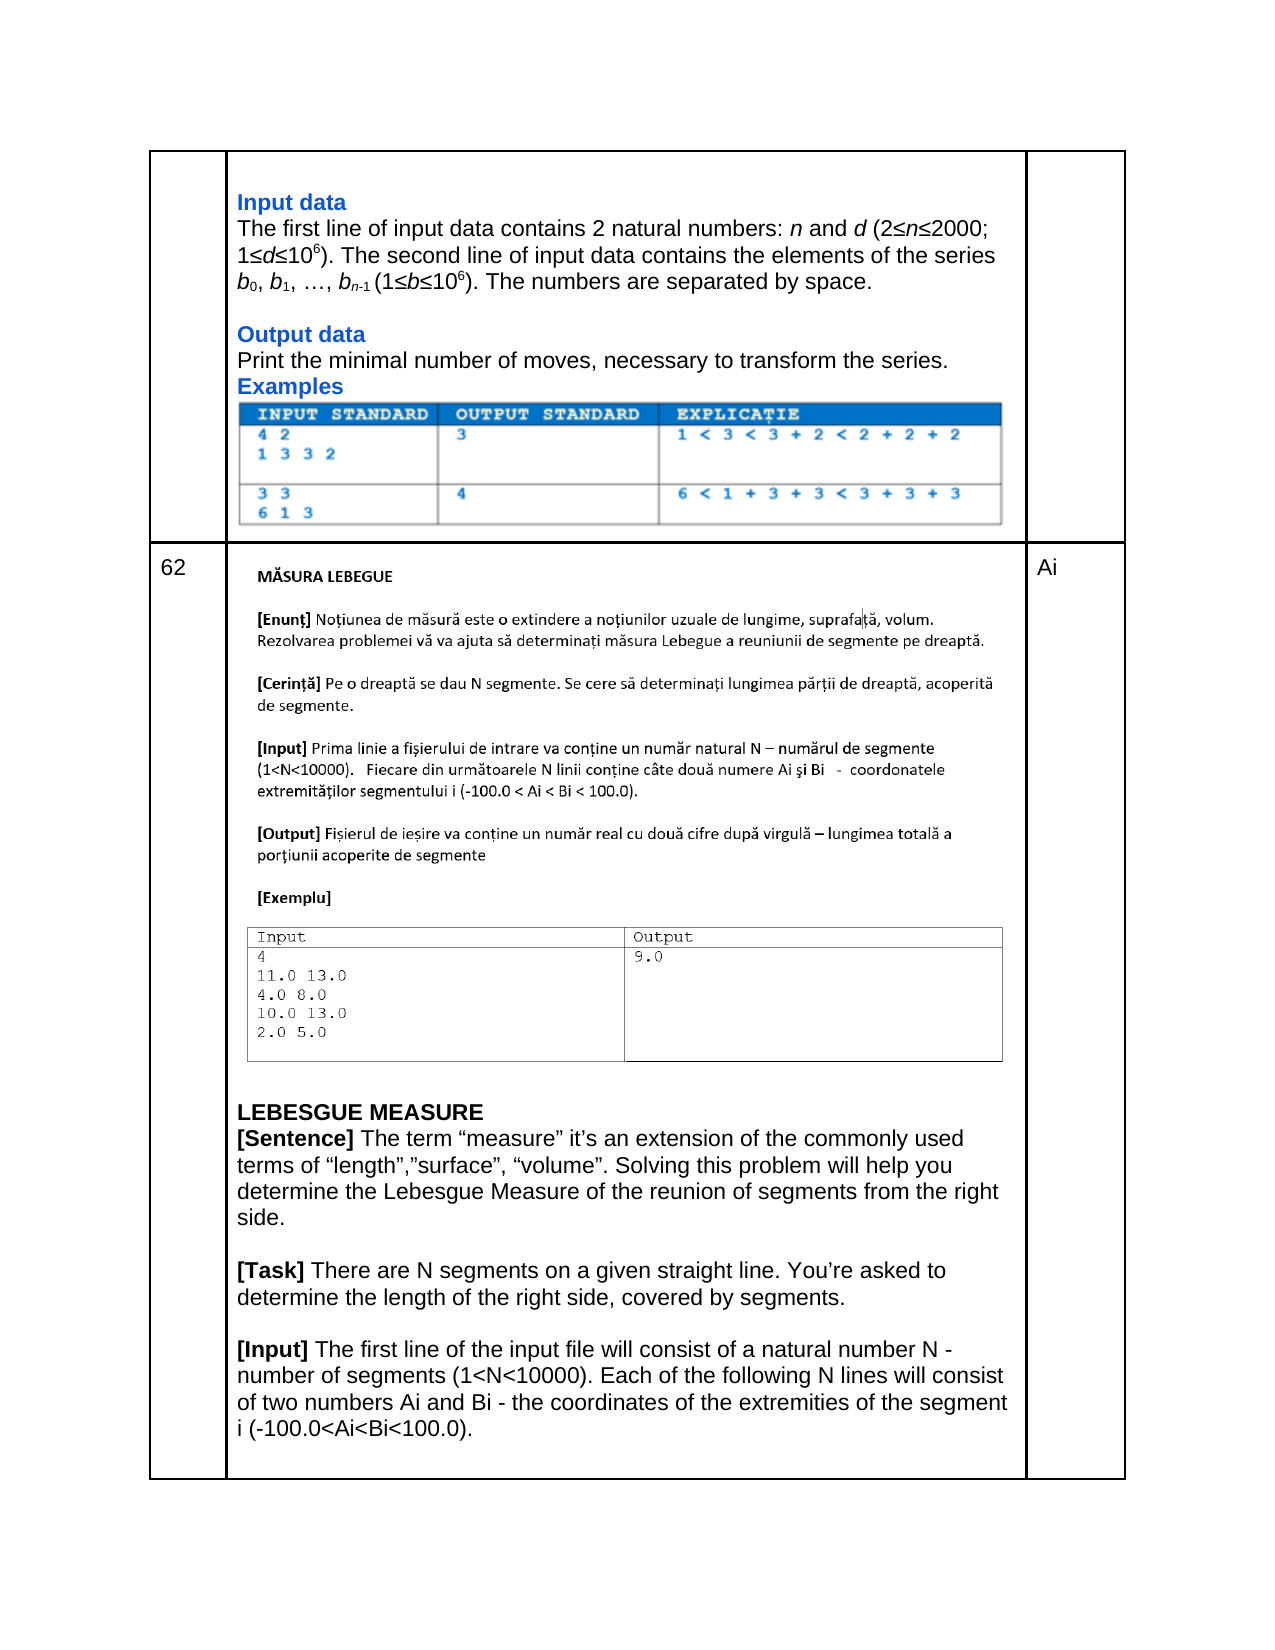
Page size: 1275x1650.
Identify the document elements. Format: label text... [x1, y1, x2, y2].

table_cell [151, 152, 225, 541]
table_cell Input data The first line of input data contains 2 natural numbers: n and d (2≤n≤2000; 1≤d≤106). The second line of input data contains the elements of the series b0, b1, …, bn-1 (1≤b≤106). The numbers are separated by space. Output data Print the minimal number of moves, necessary to transform the series. Examples [228, 152, 1025, 541]
picture [236, 553, 1015, 1073]
table_cell LEBESGUE MEASURE [Sentence] The term “measure” it’s an extension of the commonly used terms of “length”,”surface”, “volume”. Solving this problem will help you determine the Lebesgue Measure of the reunion of segments from the right side. [Task] There are N segments on a given straight line. You’re asked to determine the length of the right side, covered by segments. [Input] The first line of the input file will consist of a natural number N - number of segments (1<N<10000). Each of the following N lines will consist of two numbers Ai and Bi - the coordinates of the extremities of the segment i (-100.0<Ai<Bi<100.0). [228, 544, 1025, 1478]
table_cell [1028, 152, 1124, 541]
picture [236, 399, 1008, 531]
table_cell 62 [151, 544, 225, 1478]
table_cell Ai [1028, 544, 1124, 1478]
